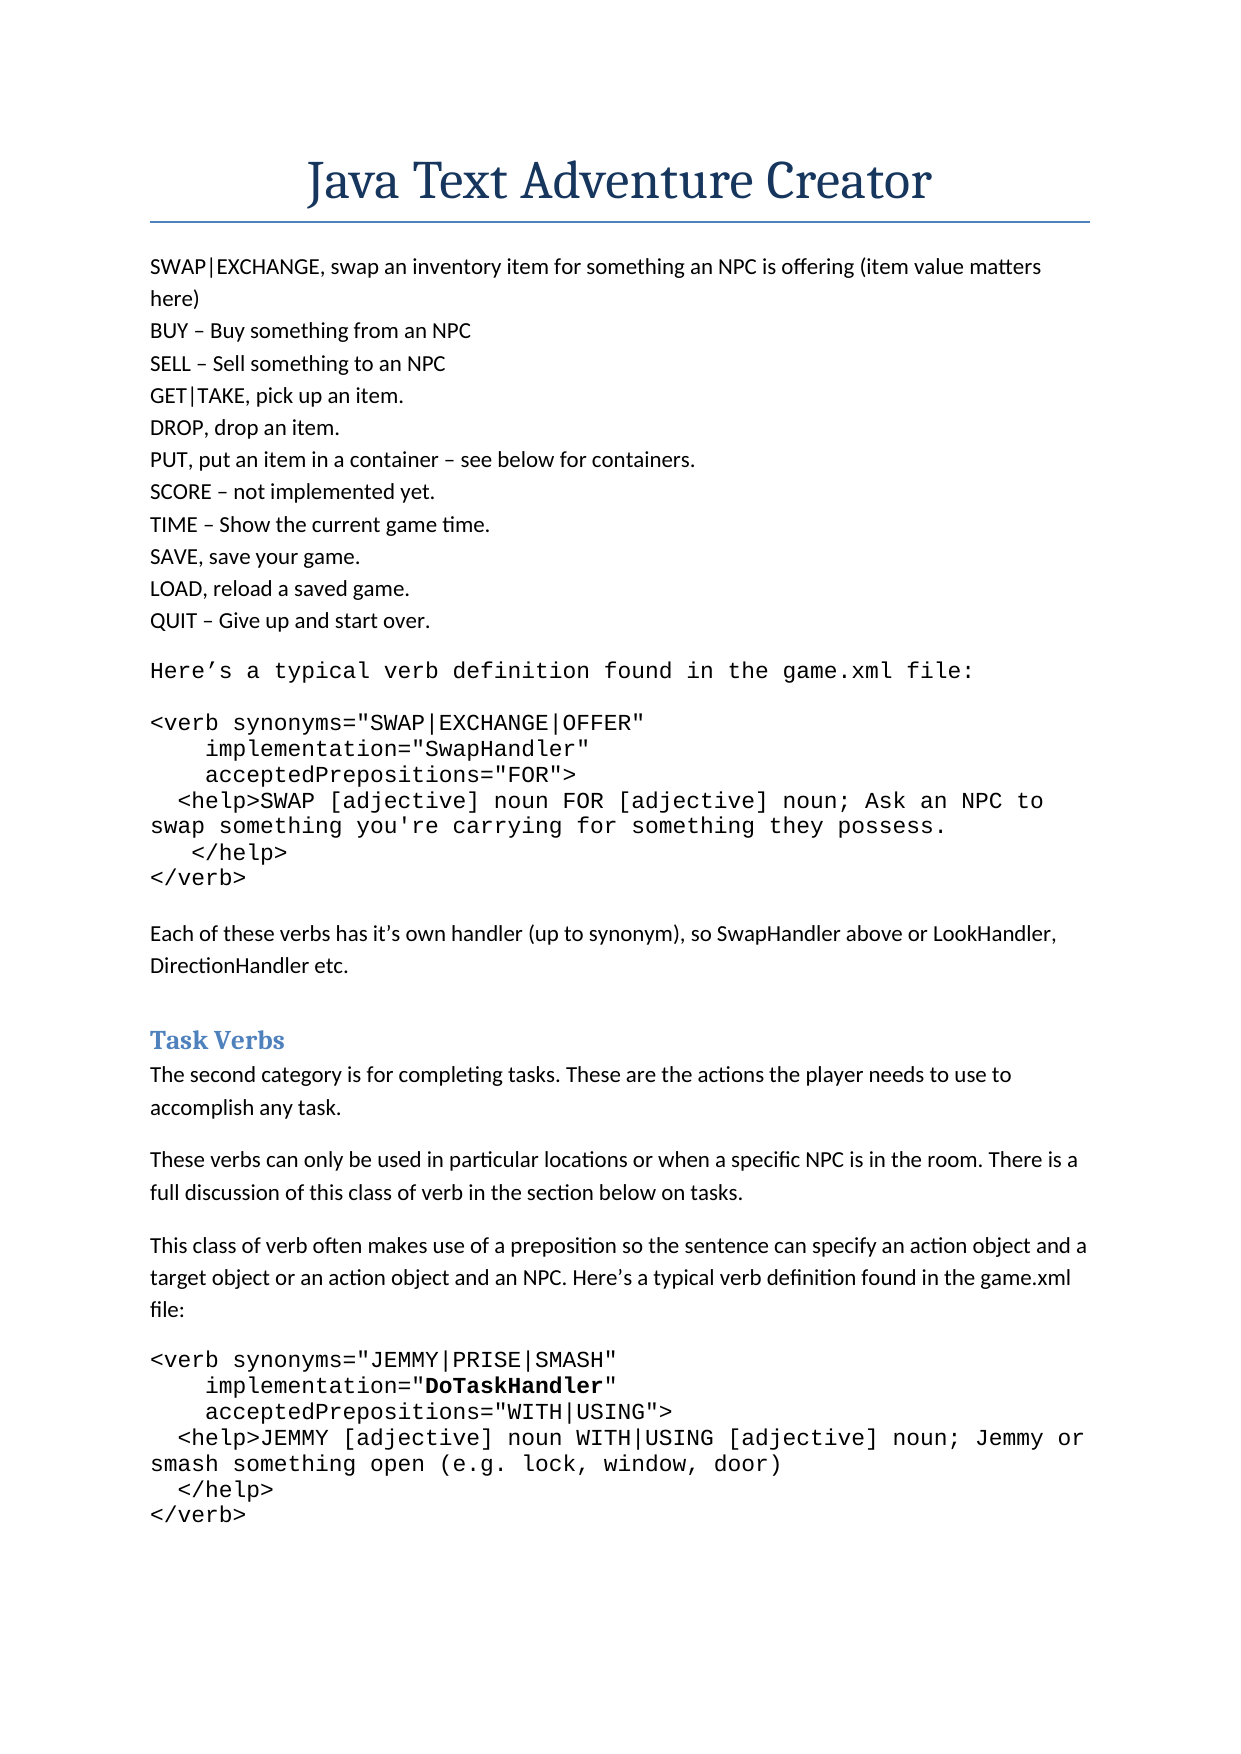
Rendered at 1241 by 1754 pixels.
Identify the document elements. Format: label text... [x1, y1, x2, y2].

text The second category is for completing tasks. These are the actions the player needs to use to accomplish any task. [150, 1060, 1090, 1121]
text <help>JEMMY [adjective] noun WITH|USING [adjective] noun; Jemmy or smash something open (e.g. lock, window, door) [150, 1426, 1090, 1478]
text Here’s a typical verb definition found in the game.xml file: [150, 659, 1090, 711]
text </help> [150, 1478, 1090, 1504]
text implementation="SwapHandler" [150, 737, 1090, 763]
text </help> [150, 841, 1090, 867]
text acceptedPrepositions="FOR"> [150, 763, 1090, 789]
text </verb> [150, 1504, 1090, 1530]
subtitle Task Verbs [150, 1025, 1090, 1056]
text <help>SWAP [adjective] noun FOR [adjective] noun; Ask an NPC to swap something you're carrying for something they possess. [150, 789, 1090, 841]
text <verb synonyms="JEMMY|PRISE|SMASH" [150, 1348, 1090, 1374]
text acceptedPrepositions="WITH|USING"> [150, 1400, 1090, 1426]
text </verb> [150, 867, 1090, 893]
text SWAP|EXCHANGE, swap an inventory item for something an NPC is offering (item value matters here) BUY – Buy something from an NPC SELL – Sell something to an NPC GET|TAKE, pick up an item. DROP, drop an item. PUT, put an item in a container – see below for containers. SCORE – not implemented yet. TIME – Show the current game time. SAVE, save your game. LOAD, reload a saved game. QUIT – Give up and start over. [150, 252, 1090, 634]
text implementation="DoTaskHandler" [150, 1374, 1090, 1400]
text These verbs can only be used in particular locations or when a specific NPC is in the room. There is a full discussion of this class of verb in the section below on tasks. [150, 1146, 1090, 1206]
text Each of these verbs has it’s own handler (up to synonym), so SwapHandler above or LookHandler, DirectionHandler etc. [150, 919, 1090, 979]
text This class of verb often makes use of a preposition so the sentence can specify an action object and a target object or an action object and an NPC. Here’s a typical verb definition found in the game.xml file: [150, 1231, 1090, 1323]
text <verb synonyms="SWAP|EXCHANGE|OFFER" [150, 711, 1090, 737]
